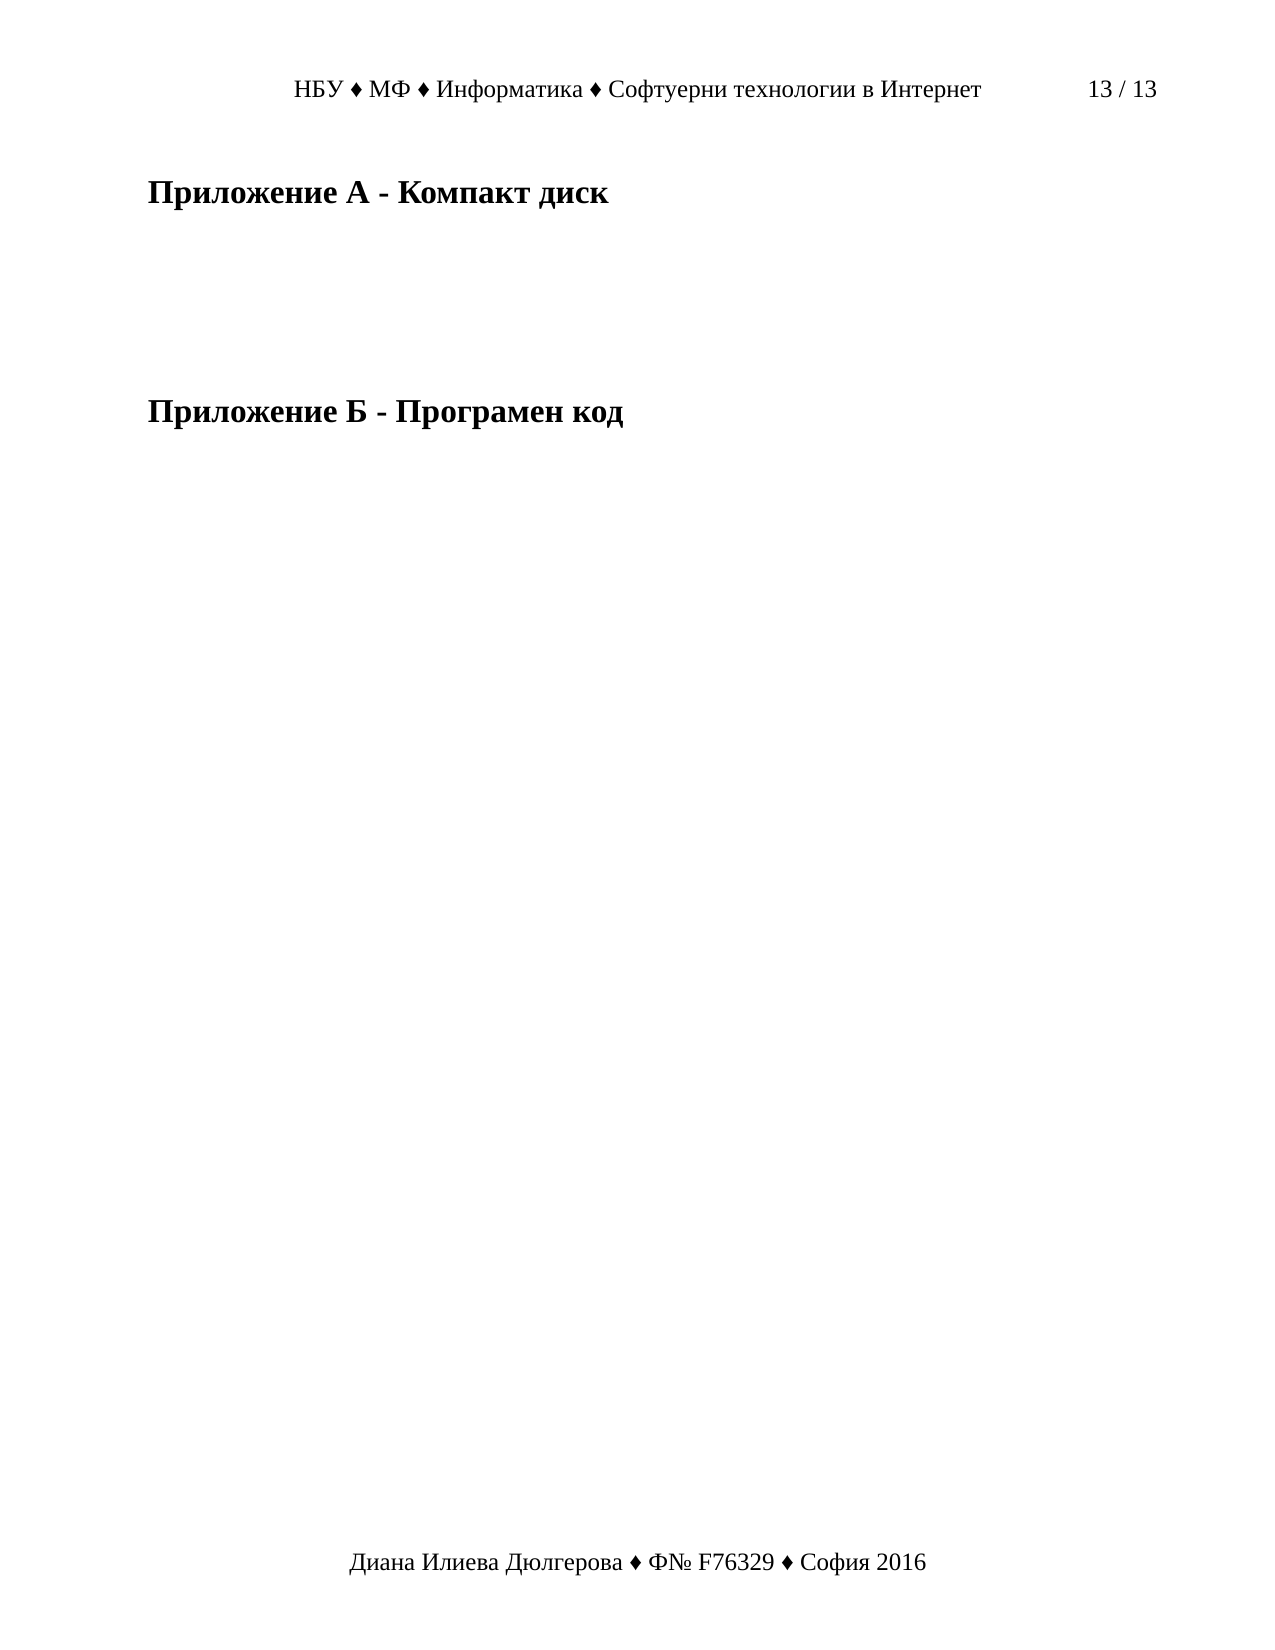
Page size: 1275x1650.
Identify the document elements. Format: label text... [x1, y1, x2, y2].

subtitle Приложение Б - Програмен код [148, 391, 1157, 429]
subtitle Приложение А - Компакт диск [148, 173, 1157, 211]
